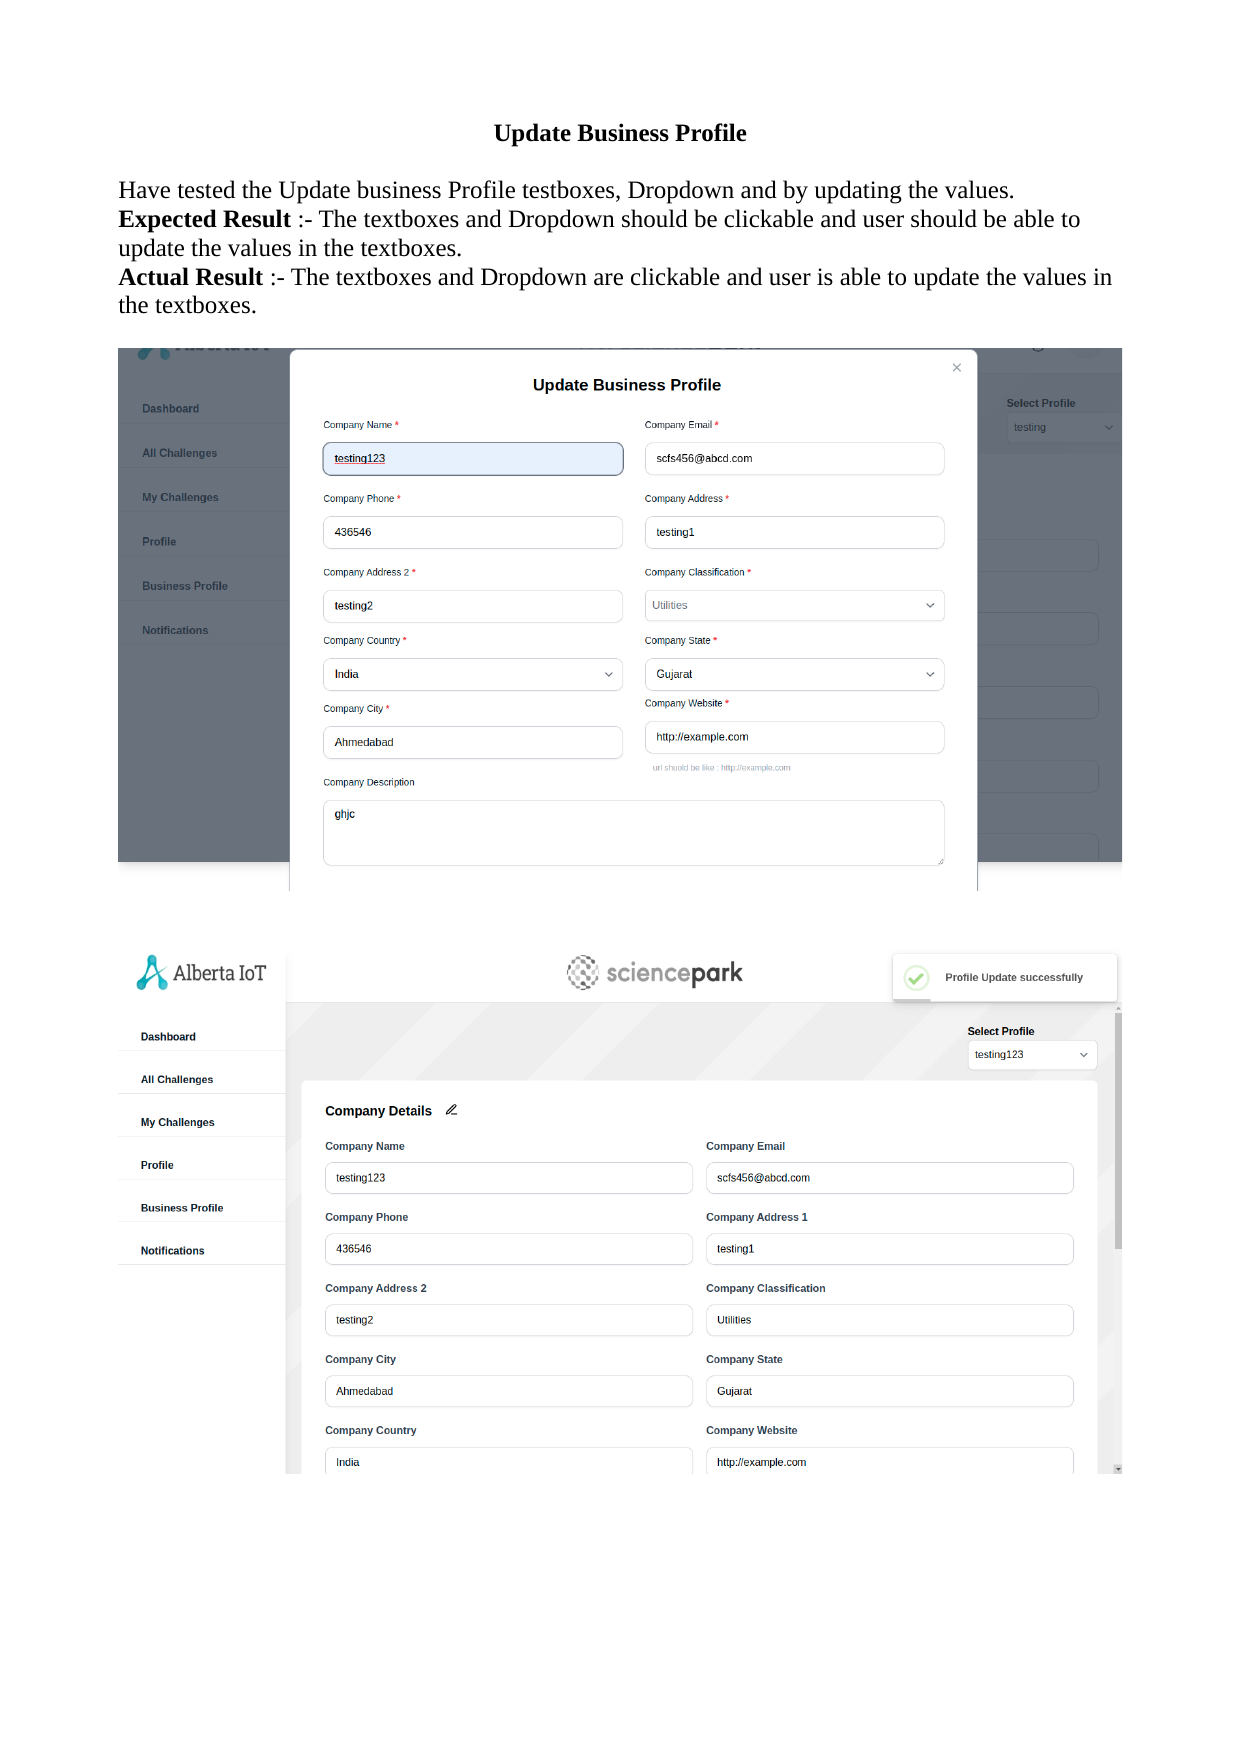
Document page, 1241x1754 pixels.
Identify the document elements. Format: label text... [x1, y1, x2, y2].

picture [118, 348, 1123, 891]
text Have tested the Update business Profile testboxes, Dropdown and by updating the values. Expected Result :- The textboxes and Dropdown should be clickable and user should be able to update the values in the textboxes. Actual Result :- The textboxes and Dropdown are clickable and user is able to update the values in the textboxes. [118, 176, 1122, 319]
picture [118, 948, 1123, 1474]
text Update Business Profile [118, 118, 1122, 147]
